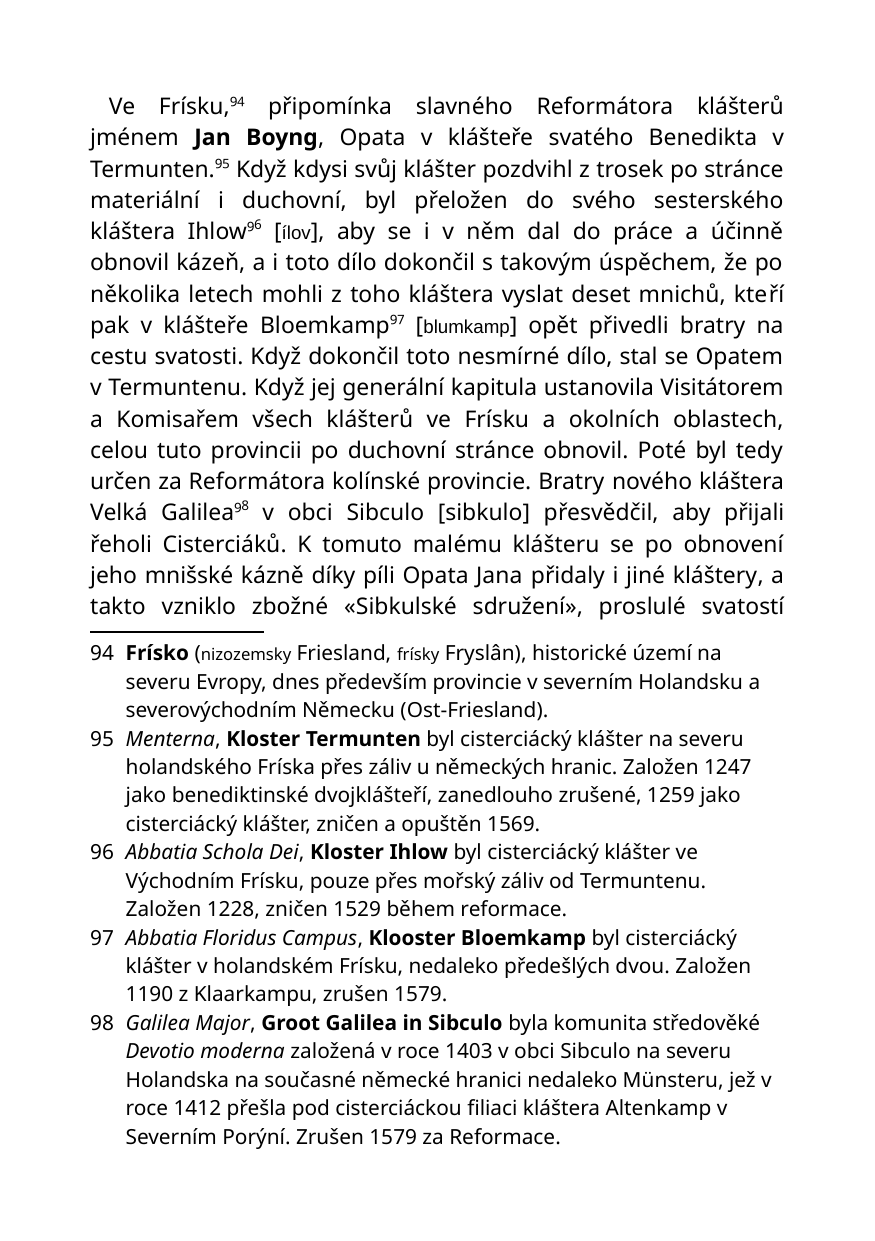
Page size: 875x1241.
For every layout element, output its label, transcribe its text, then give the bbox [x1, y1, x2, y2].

text Ve Frísku, připomínka slavného Reformátora klášterů jménem Jan Boyng, Opata v klášteře svatého Benedikta v Termunten. Když kdysi svůj klášter pozdvihl z trosek po stránce materiální i duchovní, byl přeložen do svého sesterského kláštera Ihlow [ílov], aby se i v něm dal do práce a účinně obnovil kázeň, a i toto dílo dokončil s takovým úspěchem, že po několika letech mohli z toho kláštera vyslat deset mnichů, kteří pak v klášteře Bloemkamp [blumkamp] opět přivedli bratry na cestu svatosti. Když dokončil toto nesmírné dílo, stal se Opatem v Termuntenu. Když jej generální kapitula ustanovila Visitátorem a Komisařem všech klášterů ve Frísku a okolních oblastech, celou tuto provincii po duchovní stránce obnovil. Poté byl tedy určen za Reformátora kolínské provincie. Bratry nového kláštera Velká Galilea v obci Sibculo [sibkulo] přesvědčil, aby přijali řeholi Cisterciáků. K tomuto malému klášteru se po obnovení jeho mnišské kázně díky píli Opata Jana přidaly i jiné kláštery, a takto vzniklo zbožné «Sibkulské sdružení», proslulé svatostí [90, 90, 784, 621]
text Abbatia Schola Dei, Kloster Ihlow byl cisterciácký klášter ve Východním Frísku, pouze přes mořský záliv od Termuntenu. Založen 1228, zničen 1529 během reformace. [90, 837, 784, 923]
text Abbatia Floridus Campus, Klooster Bloemkamp byl cisterciácký klášter v holandském Frísku, nedaleko předešlých dvou. Založen 1190 z Klaarkampu, zrušen 1579. [90, 923, 784, 1008]
text Frísko (nizozemsky Friesland, frísky Fryslân), historické území na severu Evropy, dnes především provincie v severním Holandsku a severovýchodním Německu (Ost-Friesland). [90, 638, 784, 724]
text Galilea Major, Groot Galilea in Sibculo byla komunita středověké Devotio moderna založená v roce 1403 v obci Sibculo na severu Holandska na současné německé hranici nedaleko Münsteru, jež v roce 1412 přešla pod cisterciáckou filiaci kláštera Altenkamp v Severním Porýní. Zrušen 1579 za Reformace. [90, 1008, 784, 1150]
text Menterna, Kloster Termunten byl cisterciácký klášter na severu holandského Fríska přes záliv u německých hranic. Založen 1247 jako benediktinské dvojklášteří, zanedlouho zrušené, 1259 jako cisterciácký klášter, zničen a opuštěn 1569. [90, 724, 784, 837]
